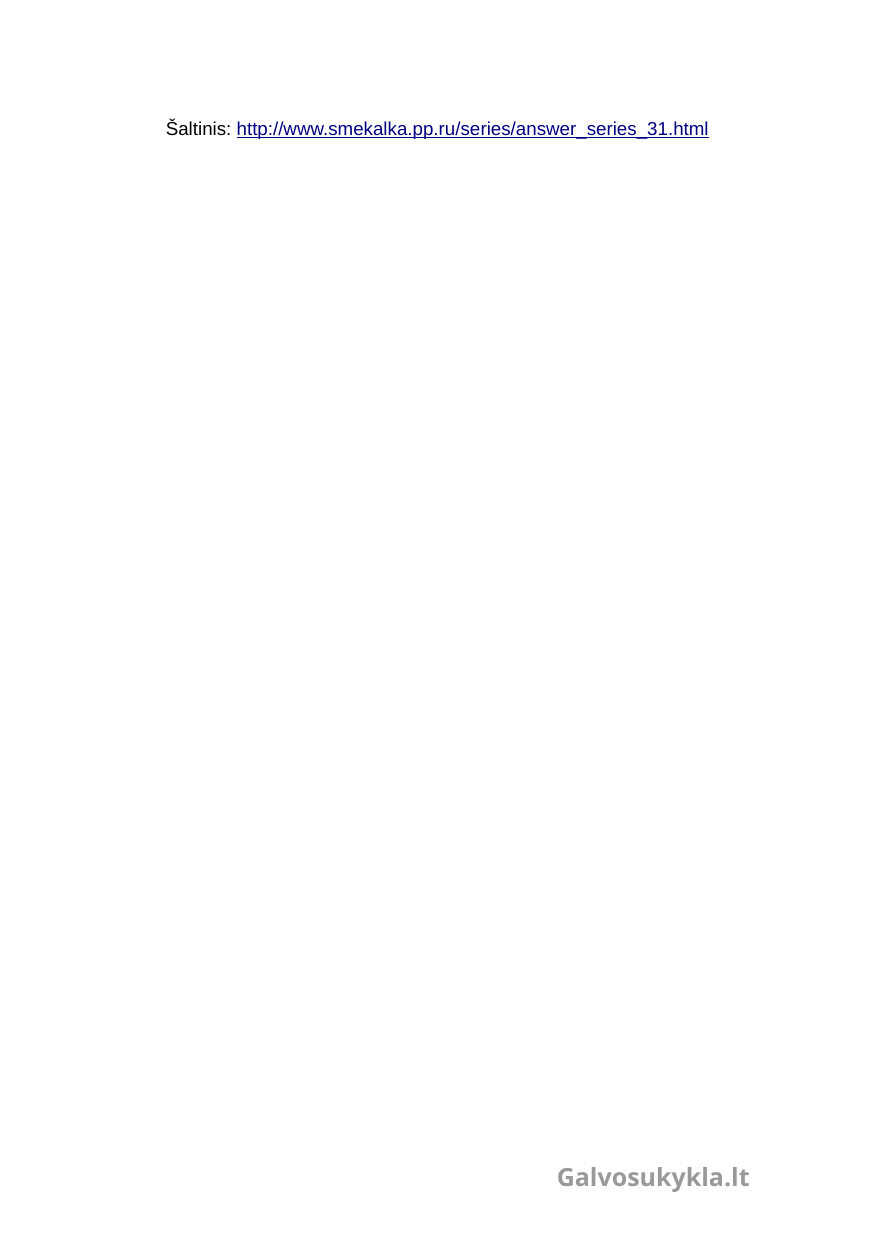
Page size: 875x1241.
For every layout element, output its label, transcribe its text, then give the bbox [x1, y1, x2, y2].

text Šaltinis: http://www.smekalka.pp.ru/series/answer_series_31.html [118, 118, 756, 140]
